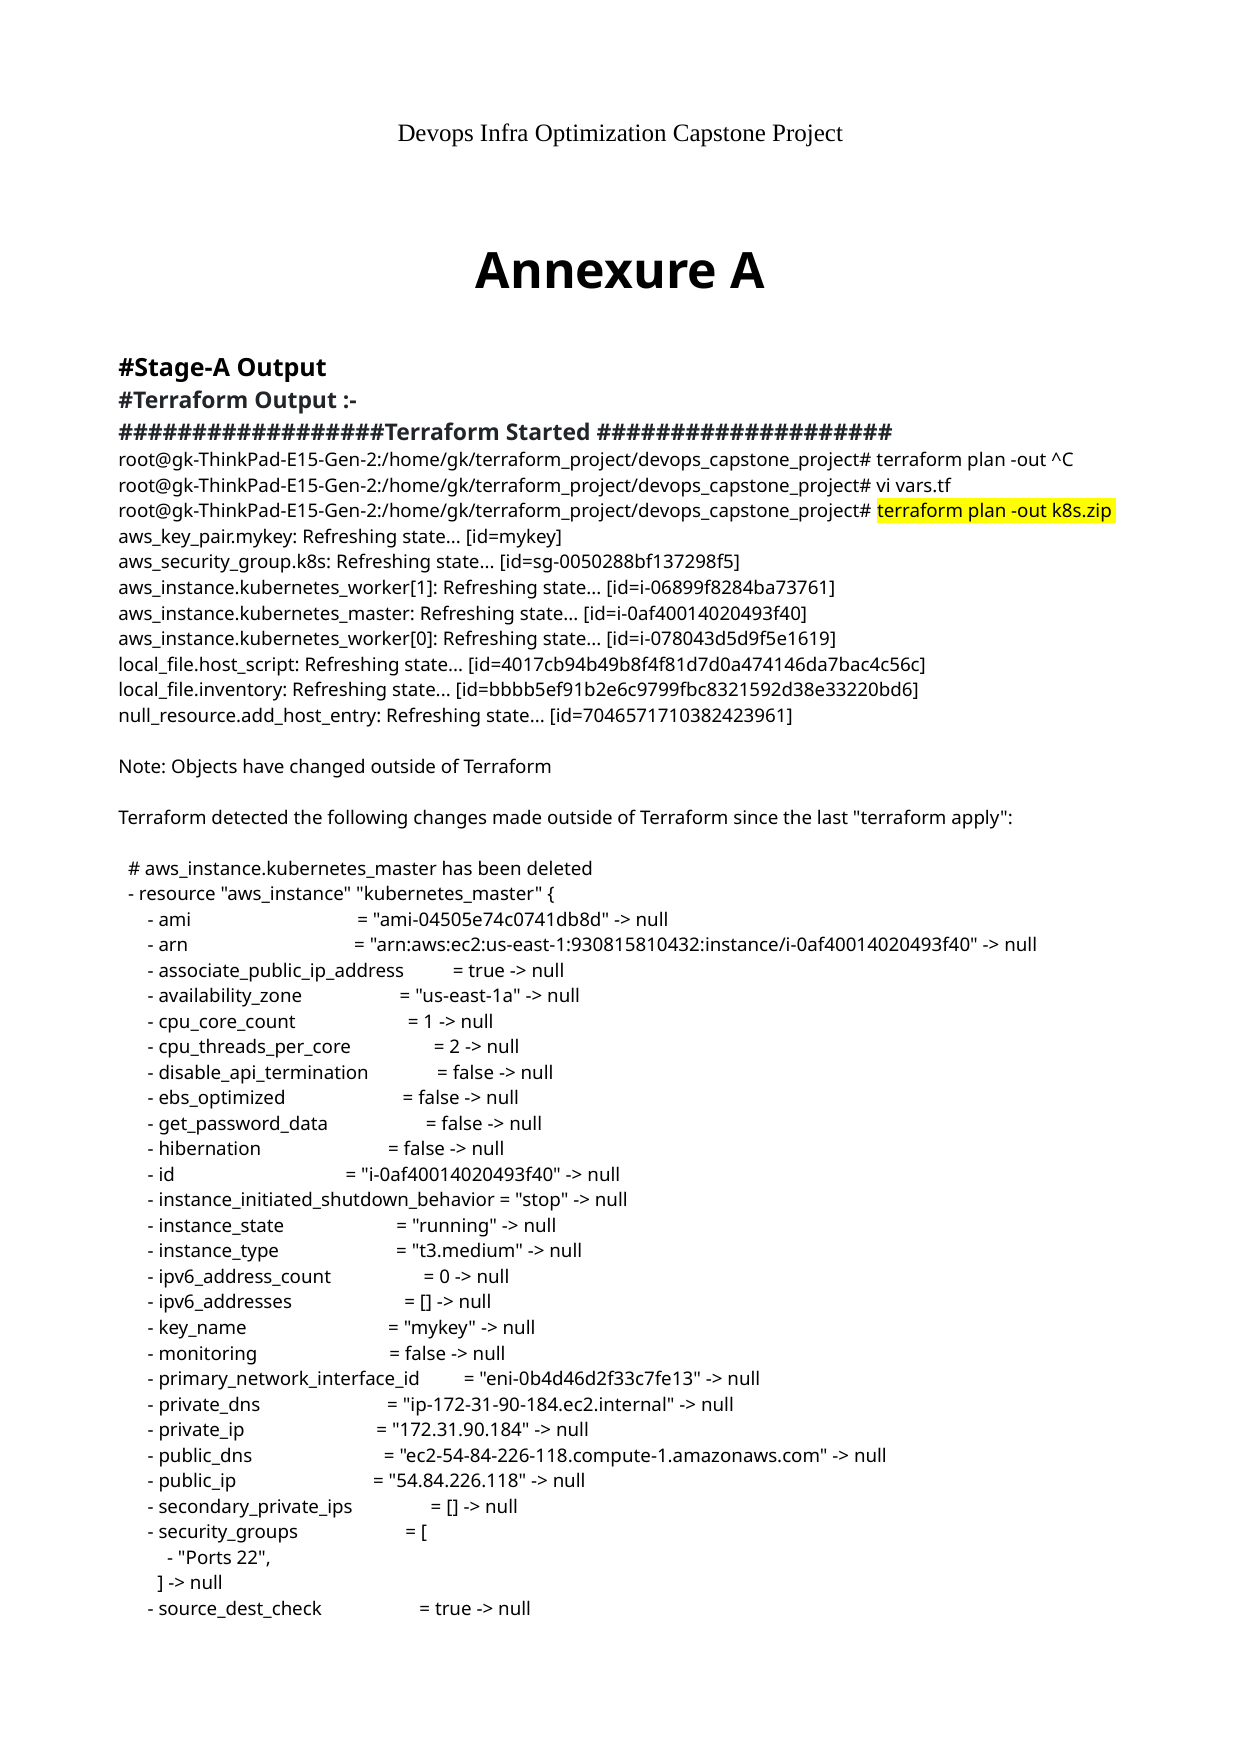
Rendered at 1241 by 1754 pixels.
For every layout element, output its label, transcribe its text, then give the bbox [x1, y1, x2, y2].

text root@gk-ThinkPad-E15-Gen-2:/home/gk/terraform_project/devops_capstone_project# vi vars.tf [118, 472, 1122, 498]
text local_file.host_script: Refreshing state... [id=4017cb94b49b8f4f81d7d0a474146da7bac4c56c] [118, 651, 1122, 676]
text - associate_public_ip_address = true -> null [118, 957, 1122, 983]
text - source_dest_check = true -> null [118, 1595, 1122, 1621]
text - ipv6_addresses = [] -> null [118, 1289, 1122, 1314]
text - availability_zone = "us-east-1a" -> null [118, 983, 1122, 1008]
text aws_key_pair.mykey: Refreshing state... [id=mykey] [118, 523, 1122, 549]
text - instance_state = "running" -> null [118, 1212, 1122, 1238]
text - secondary_private_ips = [] -> null [118, 1493, 1122, 1518]
text - ebs_optimized = false -> null [118, 1085, 1122, 1110]
text - arn = "arn:aws:ec2:us-east-1:930815810432:instance/i-0af40014020493f40" -> null [118, 932, 1122, 957]
text aws_security_group.k8s: Refreshing state... [id=sg-0050288bf137298f5] [118, 549, 1122, 574]
text - security_groups = [ [118, 1518, 1122, 1544]
text - private_ip = "172.31.90.184" -> null [118, 1416, 1122, 1442]
text Terraform detected the following changes made outside of Terraform since the last "terraform apply": [118, 804, 1122, 829]
text - id = "i-0af40014020493f40" -> null [118, 1161, 1122, 1187]
subtitle Annexure A [118, 235, 1122, 303]
text - private_dns = "ip-172-31-90-184.ec2.internal" -> null [118, 1391, 1122, 1416]
text - cpu_threads_per_core = 2 -> null [118, 1034, 1122, 1059]
text aws_instance.kubernetes_worker[0]: Refreshing state... [id=i-078043d5d9f5e1619] [118, 625, 1122, 651]
text - instance_type = "t3.medium" -> null [118, 1238, 1122, 1263]
text - get_password_data = false -> null [118, 1110, 1122, 1136]
text #Terraform Output :- [118, 384, 1122, 415]
text - "Ports 22", [118, 1544, 1122, 1569]
text - ipv6_address_count = 0 -> null [118, 1263, 1122, 1289]
text ##################Terraform Started #################### [118, 415, 1122, 447]
text ] -> null [118, 1569, 1122, 1595]
text # aws_instance.kubernetes_master has been deleted [118, 855, 1122, 881]
text aws_instance.kubernetes_worker[1]: Refreshing state... [id=i-06899f8284ba73761] [118, 574, 1122, 600]
text #Stage-A Output [118, 350, 1122, 384]
text - primary_network_interface_id = "eni-0b4d46d2f33c7fe13" -> null [118, 1365, 1122, 1391]
text aws_instance.kubernetes_master: Refreshing state... [id=i-0af40014020493f40] [118, 600, 1122, 625]
text - resource "aws_instance" "kubernetes_master" { [118, 881, 1122, 906]
text - cpu_core_count = 1 -> null [118, 1008, 1122, 1034]
text - instance_initiated_shutdown_behavior = "stop" -> null [118, 1187, 1122, 1212]
text - public_dns = "ec2-54-84-226-118.compute-1.amazonaws.com" -> null [118, 1442, 1122, 1467]
text - public_ip = "54.84.226.118" -> null [118, 1467, 1122, 1493]
text local_file.inventory: Refreshing state... [id=bbbb5ef91b2e6c9799fbc8321592d38e33220bd6] [118, 676, 1122, 702]
text Note: Objects have changed outside of Terraform [118, 753, 1122, 778]
text - ami = "ami-04505e74c0741db8d" -> null [118, 906, 1122, 932]
text - disable_api_termination = false -> null [118, 1059, 1122, 1085]
text - key_name = "mykey" -> null [118, 1314, 1122, 1340]
text - hibernation = false -> null [118, 1136, 1122, 1161]
text root@gk-ThinkPad-E15-Gen-2:/home/gk/terraform_project/devops_capstone_project# terraform plan -out k8s.zip [118, 498, 1122, 523]
text null_resource.add_host_entry: Refreshing state... [id=7046571710382423961] [118, 702, 1122, 727]
text - monitoring = false -> null [118, 1340, 1122, 1365]
text root@gk-ThinkPad-E15-Gen-2:/home/gk/terraform_project/devops_capstone_project# terraform plan -out ^C [118, 447, 1122, 472]
